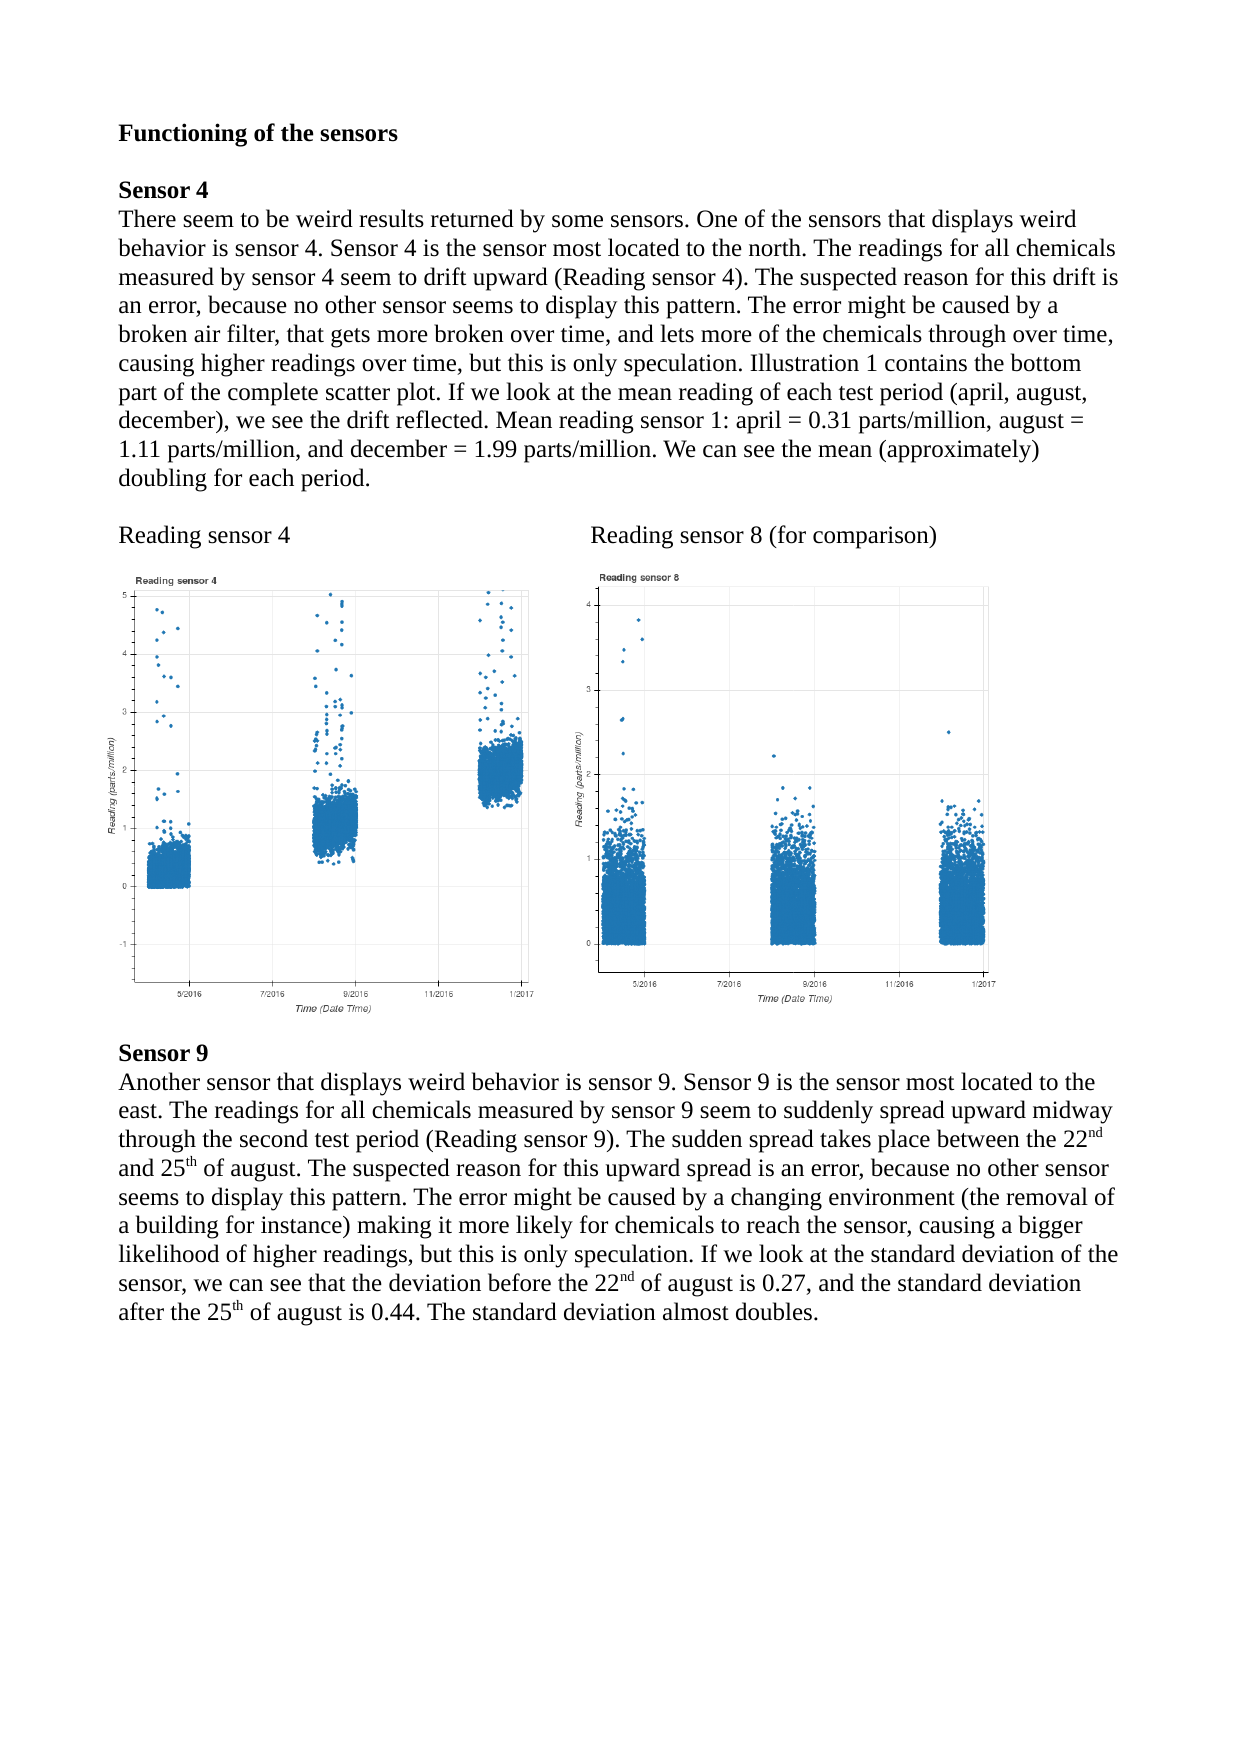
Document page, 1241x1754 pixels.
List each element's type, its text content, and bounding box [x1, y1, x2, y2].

picture [102, 568, 550, 1015]
text Sensor 4 [118, 176, 1122, 204]
text Another sensor that displays weird behavior is sensor 9. Sensor 9 is the sensor most located to the east. The readings for all chemicals measured by sensor 9 seem to suddenly spread upward midway through the second test period (Reading sensor 9). The sudden spread takes place between the 22nd and 25th of august. The suspected reason for this upward spread is an error, because no other sensor seems to display this pattern. The error might be caused by a changing environment (the removal of a building for instance) making it more likely for chemicals to reach the sensor, causing a bigger likelihood of higher readings, but this is only speculation. If we look at the standard deviation of the sensor, we can see that the deviation before the 22nd of august is 0.27, and the standard deviation after the 25th of august is 0.44. The standard deviation almost doubles. [118, 1067, 1122, 1326]
picture [570, 565, 1009, 1005]
text Sensor 9 [118, 1038, 1122, 1067]
text There seem to be weird results returned by some sensors. One of the sensors that displays weird behavior is sensor 4. Sensor 4 is the sensor most located to the north. The readings for all chemicals measured by sensor 4 seem to drift upward (Reading sensor 4). The suspected reason for this drift is an error, because no other sensor seems to display this pattern. The error might be caused by a broken air filter, that gets more broken over time, and lets more of the chemicals through over time, causing higher readings over time, but this is only speculation. Illustration 1 contains the bottom part of the complete scatter plot. If we look at the mean reading of each test period (april, august, december), we see the drift reflected. Mean reading sensor 1: april = 0.31 parts/million, august = 1.11 parts/million, and december = 1.99 parts/million. We can see the mean (approximately) doubling for each period. [118, 204, 1122, 492]
text Reading sensor 4 Reading sensor 8 (for comparison) [118, 521, 1122, 549]
text Functioning of the sensors [118, 118, 1122, 147]
